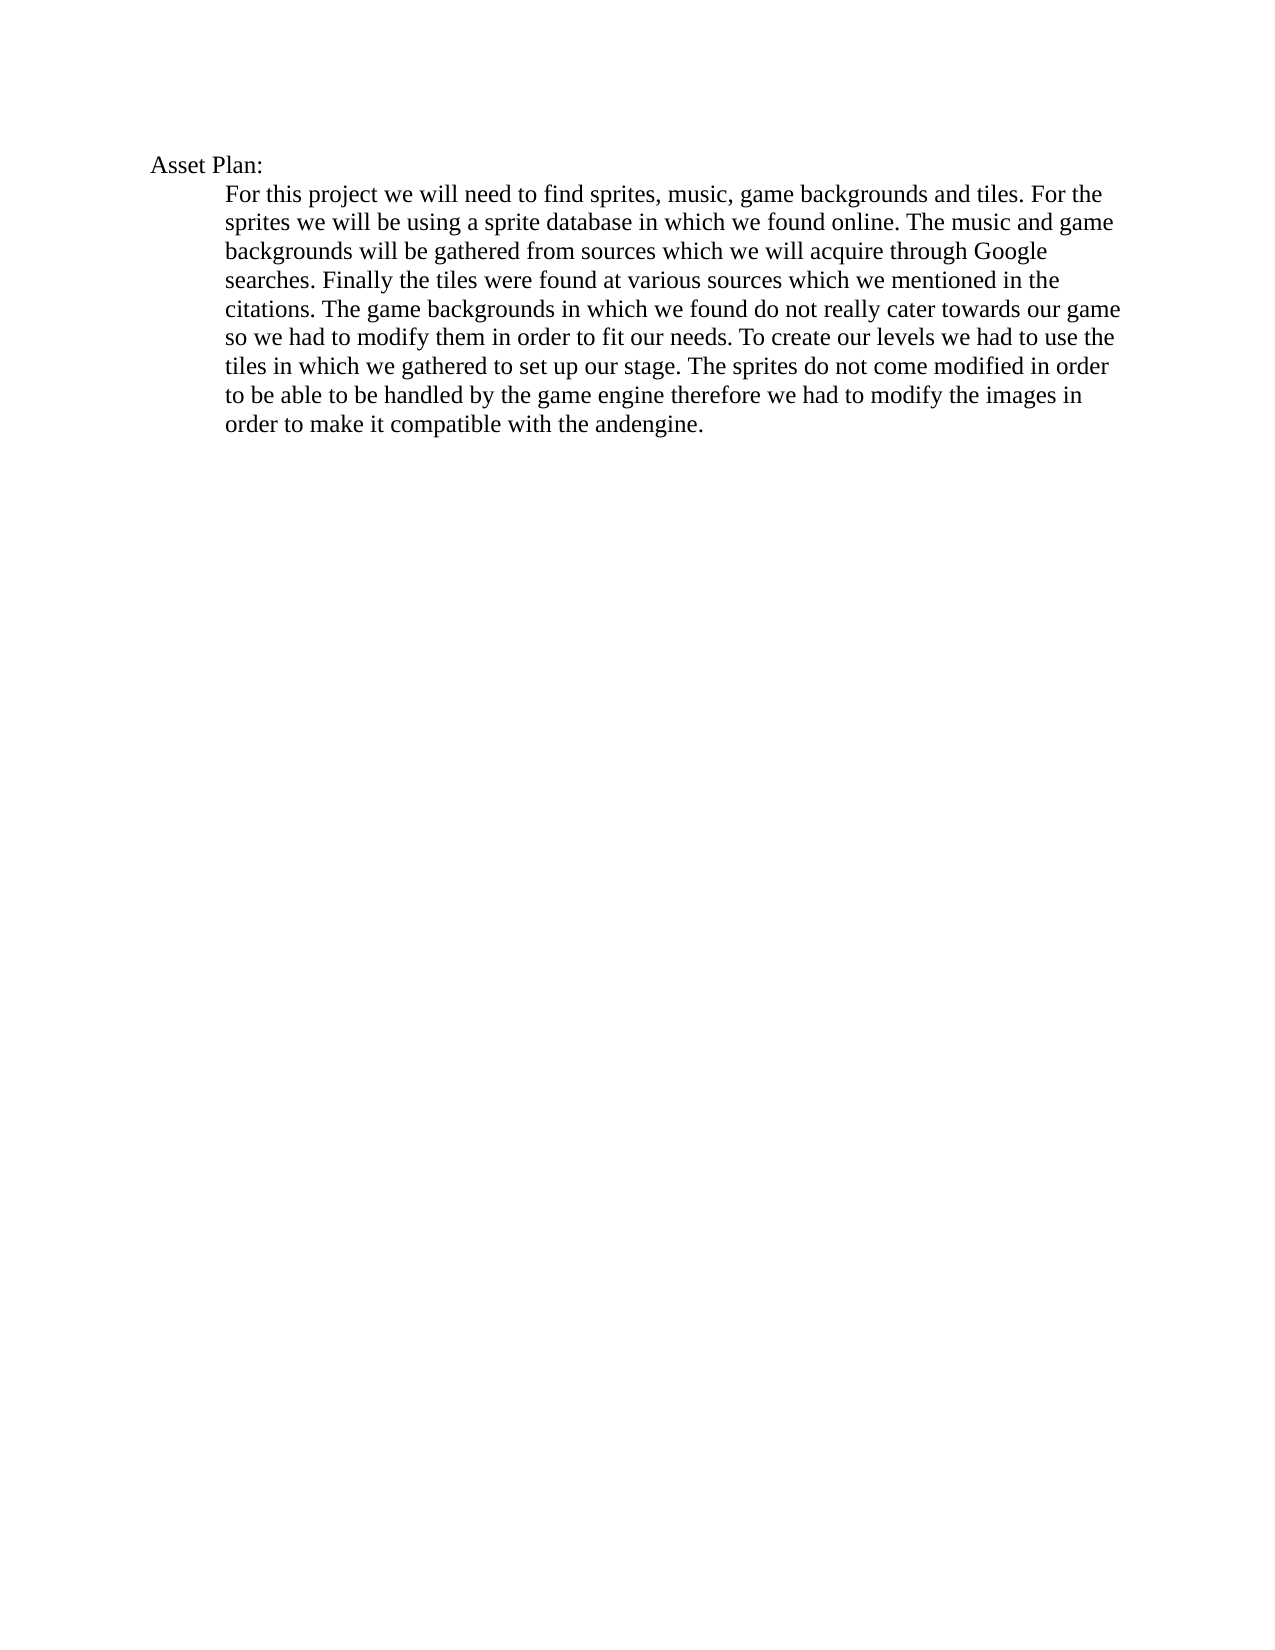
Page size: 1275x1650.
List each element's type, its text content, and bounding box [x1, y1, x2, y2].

text Asset Plan: [150, 150, 1125, 179]
list For this project we will need to find sprites, music, game backgrounds and tiles. For the sprites we will be using a sprite database in which we found online. The music and game backgrounds will be gathered from sources which we will acquire through Google searches. Finally the tiles were found at various sources which we mentioned in the citations. The game backgrounds in which we found do not really cater towards our game so we had to modify them in order to fit our needs. To create our levels we had to use the tiles in which we gathered to set up our stage. The sprites do not come modified in order to be able to be handled by the game engine therefore we had to modify the images in order to make it compatible with the andengine. [225, 179, 1125, 437]
